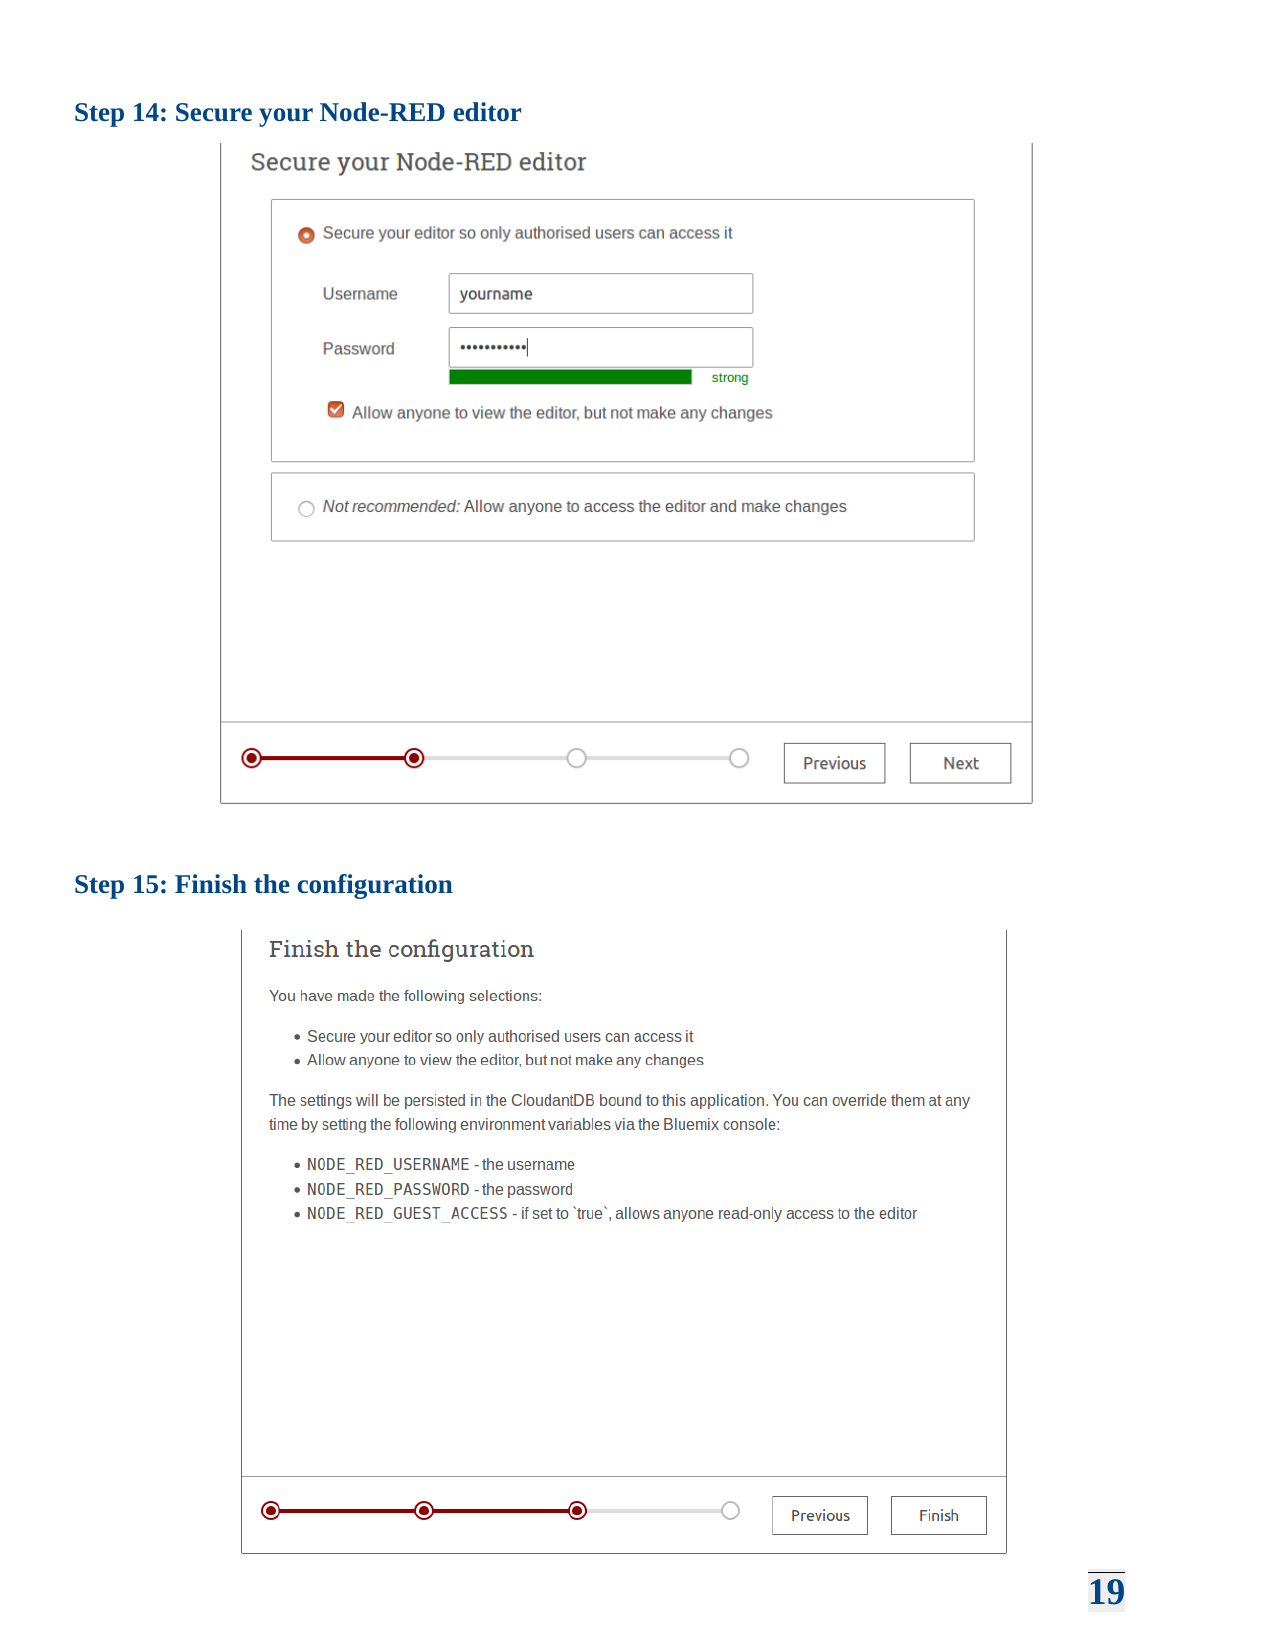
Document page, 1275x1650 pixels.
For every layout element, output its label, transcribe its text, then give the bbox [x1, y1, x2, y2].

picture [234, 930, 1019, 1560]
subtitle Step 15: Finish the configuration [74, 868, 1125, 900]
picture [212, 143, 1051, 812]
subtitle Step 14: Secure your Node-RED editor [74, 96, 1125, 127]
